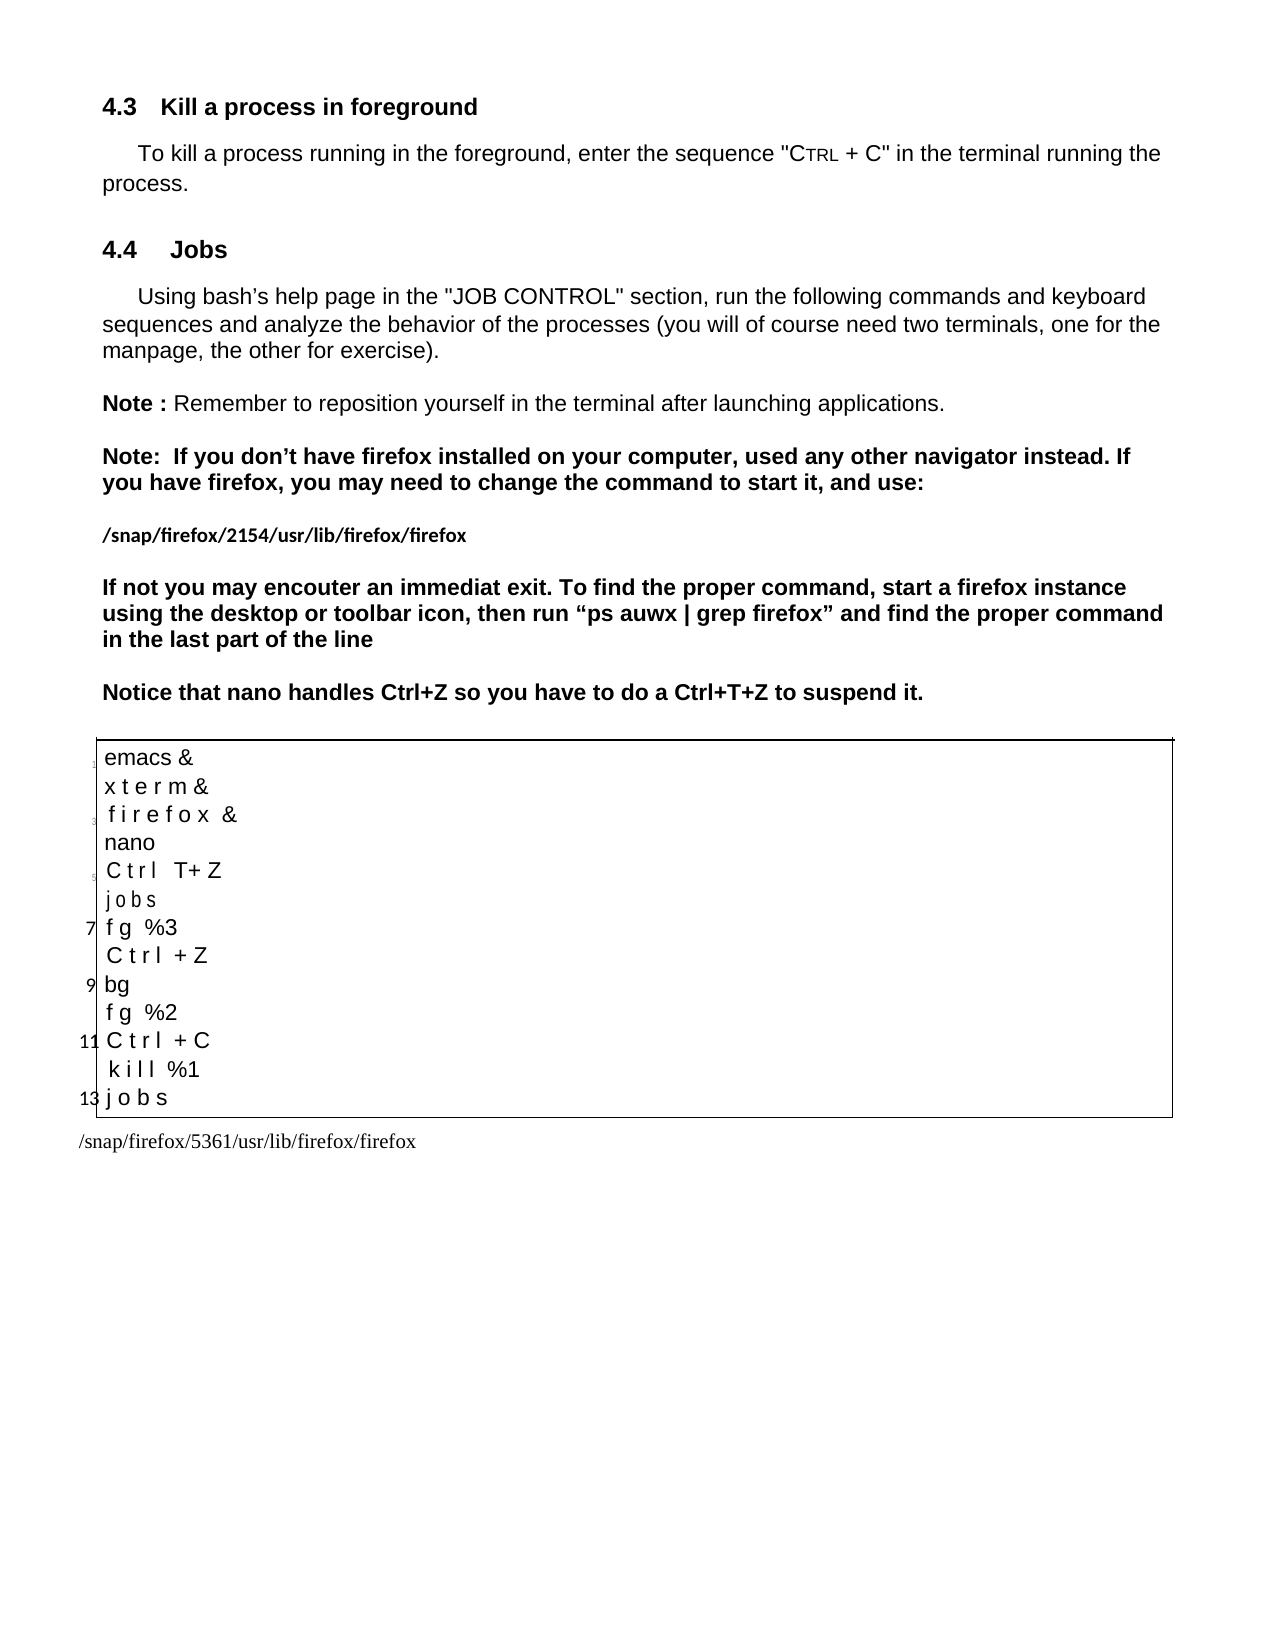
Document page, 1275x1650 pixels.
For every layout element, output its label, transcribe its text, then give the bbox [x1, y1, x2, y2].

table_cell [96, 732, 1175, 739]
text To kill a process running in the foreground, enter the sequence "CTRL + C" in the terminal running the process. [102, 140, 1167, 196]
text /snap/firefox/5361/usr/lib/firefox/firefox [78, 1132, 1173, 1153]
table_cell [85, 390, 96, 732]
table_cell manpage, the other for exercise). [96, 338, 1175, 390]
table_cell [85, 732, 96, 739]
table_cell nano [97, 827, 1172, 855]
text 4.3 Kill a process in foreground [102, 92, 1173, 121]
text k i l l %1 [108, 1056, 1172, 1082]
table_cell Note : Remember to reposition yourself in the terminal after launching applications. Note: If you don’t have firefox installed on your computer, used any other navigator instead. If you have firefox, you may need to change the command to start it, and use: /snap/firefox/2154/usr/lib/firefox/firefox If not you may encouter an immediat exit. To find the proper command, start a firefox instance using the desktop or toolbar icon, then run “ps auwx | grep firefox” and find the proper command in the last part of the line Notice that nano handles Ctrl+Z so you have to do a Ctrl+T+Z to suspend it. [96, 390, 1175, 732]
table_cell 3 [85, 799, 96, 827]
list bg [97, 971, 1172, 997]
table_header Jobs [158, 233, 1175, 264]
list j o b s [97, 1084, 1172, 1111]
table_cell [85, 771, 96, 799]
list f g %3 [97, 914, 1172, 941]
table_cell [85, 309, 96, 337]
table_cell f i r e f o x & [97, 799, 1172, 827]
table_cell C t r l [97, 855, 158, 884]
table_cell emacs & [97, 741, 1172, 771]
table_cell T+ Z [158, 855, 1172, 884]
text C t r l + Z [106, 942, 1172, 969]
list C t r l + C [97, 1027, 1172, 1054]
table_cell j o b s [97, 884, 158, 912]
list C t r l + C [78, 1027, 96, 1054]
table_cell [85, 827, 96, 855]
table_cell sequences and analyze the behavior of the processes (you will of course need two terminals, one for the [96, 309, 1175, 337]
table_cell x t e r m & [97, 771, 1172, 799]
table_header [85, 233, 96, 264]
table_cell [85, 884, 96, 912]
table_cell [85, 264, 96, 309]
table_cell 1 [85, 739, 96, 771]
list bg [85, 971, 96, 997]
table_cell [85, 338, 96, 390]
table_cell 5 [85, 855, 96, 884]
list f g %3 [85, 914, 96, 941]
table_header 4.4 [96, 233, 158, 264]
table_cell Using bash’s help page in the "JOB CONTROL" section, run the following commands and keyboard [96, 264, 1175, 309]
table_cell [158, 884, 1172, 912]
list j o b s [78, 1084, 96, 1111]
list bg [120, 981, 126, 991]
text f g %2 [106, 999, 1172, 1026]
